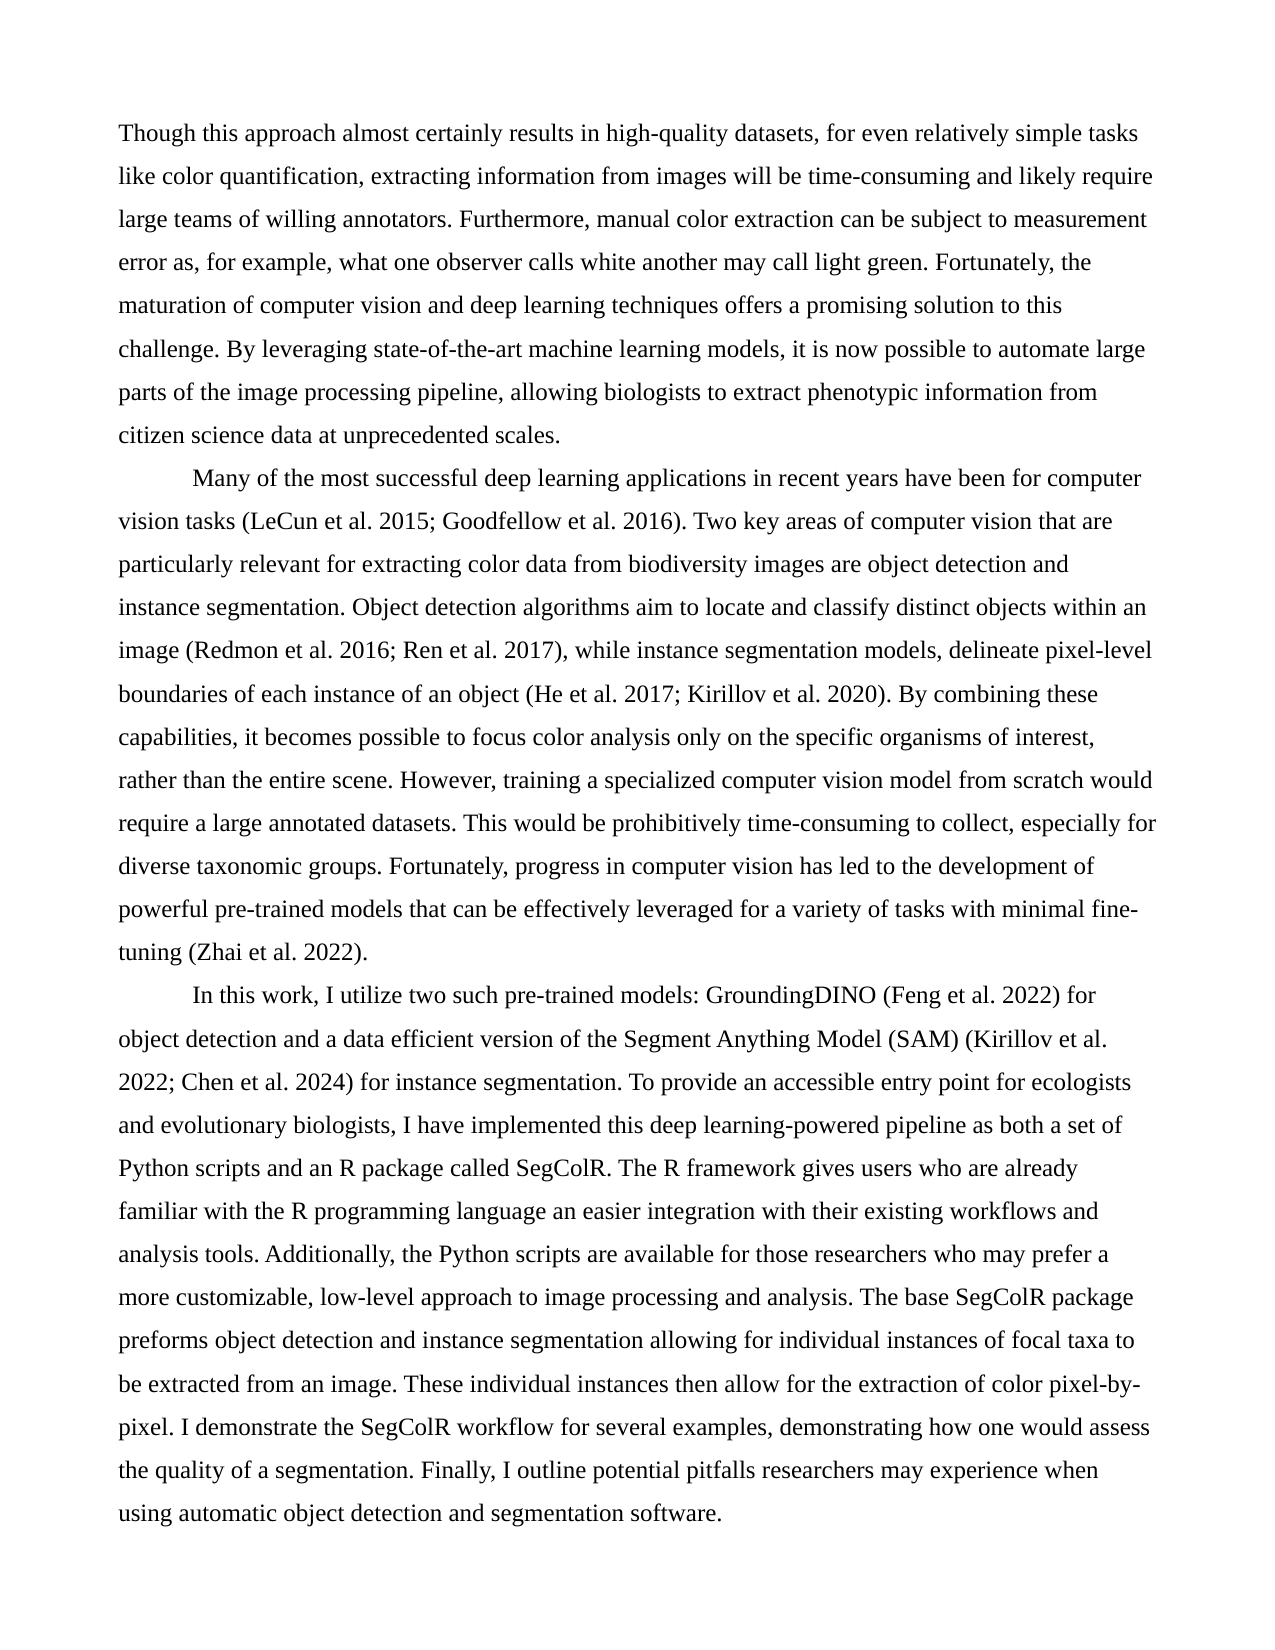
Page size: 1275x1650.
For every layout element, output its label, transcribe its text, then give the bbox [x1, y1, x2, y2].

text Though this approach almost certainly results in high-quality datasets, for even relatively simple tasks like color quantification, extracting information from images will be time-consuming and likely require large teams of willing annotators. Furthermore, manual color extraction can be subject to measurement error as, for example, what one observer calls white another may call light green. Fortunately, the maturation of computer vision and deep learning techniques offers a promising solution to this challenge. By leveraging state-of-the-art machine learning models, it is now possible to automate large parts of the image processing pipeline, allowing biologists to extract phenotypic information from citizen science data at unprecedented scales. [118, 118, 1157, 449]
text In this work, I utilize two such pre-trained models: GroundingDINO (Feng et al. 2022) for object detection and a data efficient version of the Segment Anything Model (SAM) (Kirillov et al. 2022; Chen et al. 2024) for instance segmentation. To provide an accessible entry point for ecologists and evolutionary biologists, I have implemented this deep learning-powered pipeline as both a set of Python scripts and an R package called SegColR. The R framework gives users who are already familiar with the R programming language an easier integration with their existing workflows and analysis tools. Additionally, the Python scripts are available for those researchers who may prefer a more customizable, low-level approach to image processing and analysis. The base SegColR package preforms object detection and instance segmentation allowing for individual instances of focal taxa to be extracted from an image. These individual instances then allow for the extraction of color pixel-by-pixel. I demonstrate the SegColR workflow for several examples, demonstrating how one would assess the quality of a segmentation. Finally, I outline potential pitfalls researchers may experience when using automatic object detection and segmentation software. [118, 981, 1157, 1527]
text Many of the most successful deep learning applications in recent years have been for computer vision tasks (LeCun et al. 2015; Goodfellow et al. 2016). Two key areas of computer vision that are particularly relevant for extracting color data from biodiversity images are object detection and instance segmentation. Object detection algorithms aim to locate and classify distinct objects within an image (Redmon et al. 2016; Ren et al. 2017), while instance segmentation models, delineate pixel-level boundaries of each instance of an object (He et al. 2017; Kirillov et al. 2020). By combining these capabilities, it becomes possible to focus color analysis only on the specific organisms of interest, rather than the entire scene. However, training a specialized computer vision model from scratch would require a large annotated datasets. This would be prohibitively time-consuming to collect, especially for diverse taxonomic groups. Fortunately, progress in computer vision has led to the development of powerful pre-trained models that can be effectively leveraged for a variety of tasks with minimal fine-tuning (Zhai et al. 2022). [118, 463, 1157, 966]
